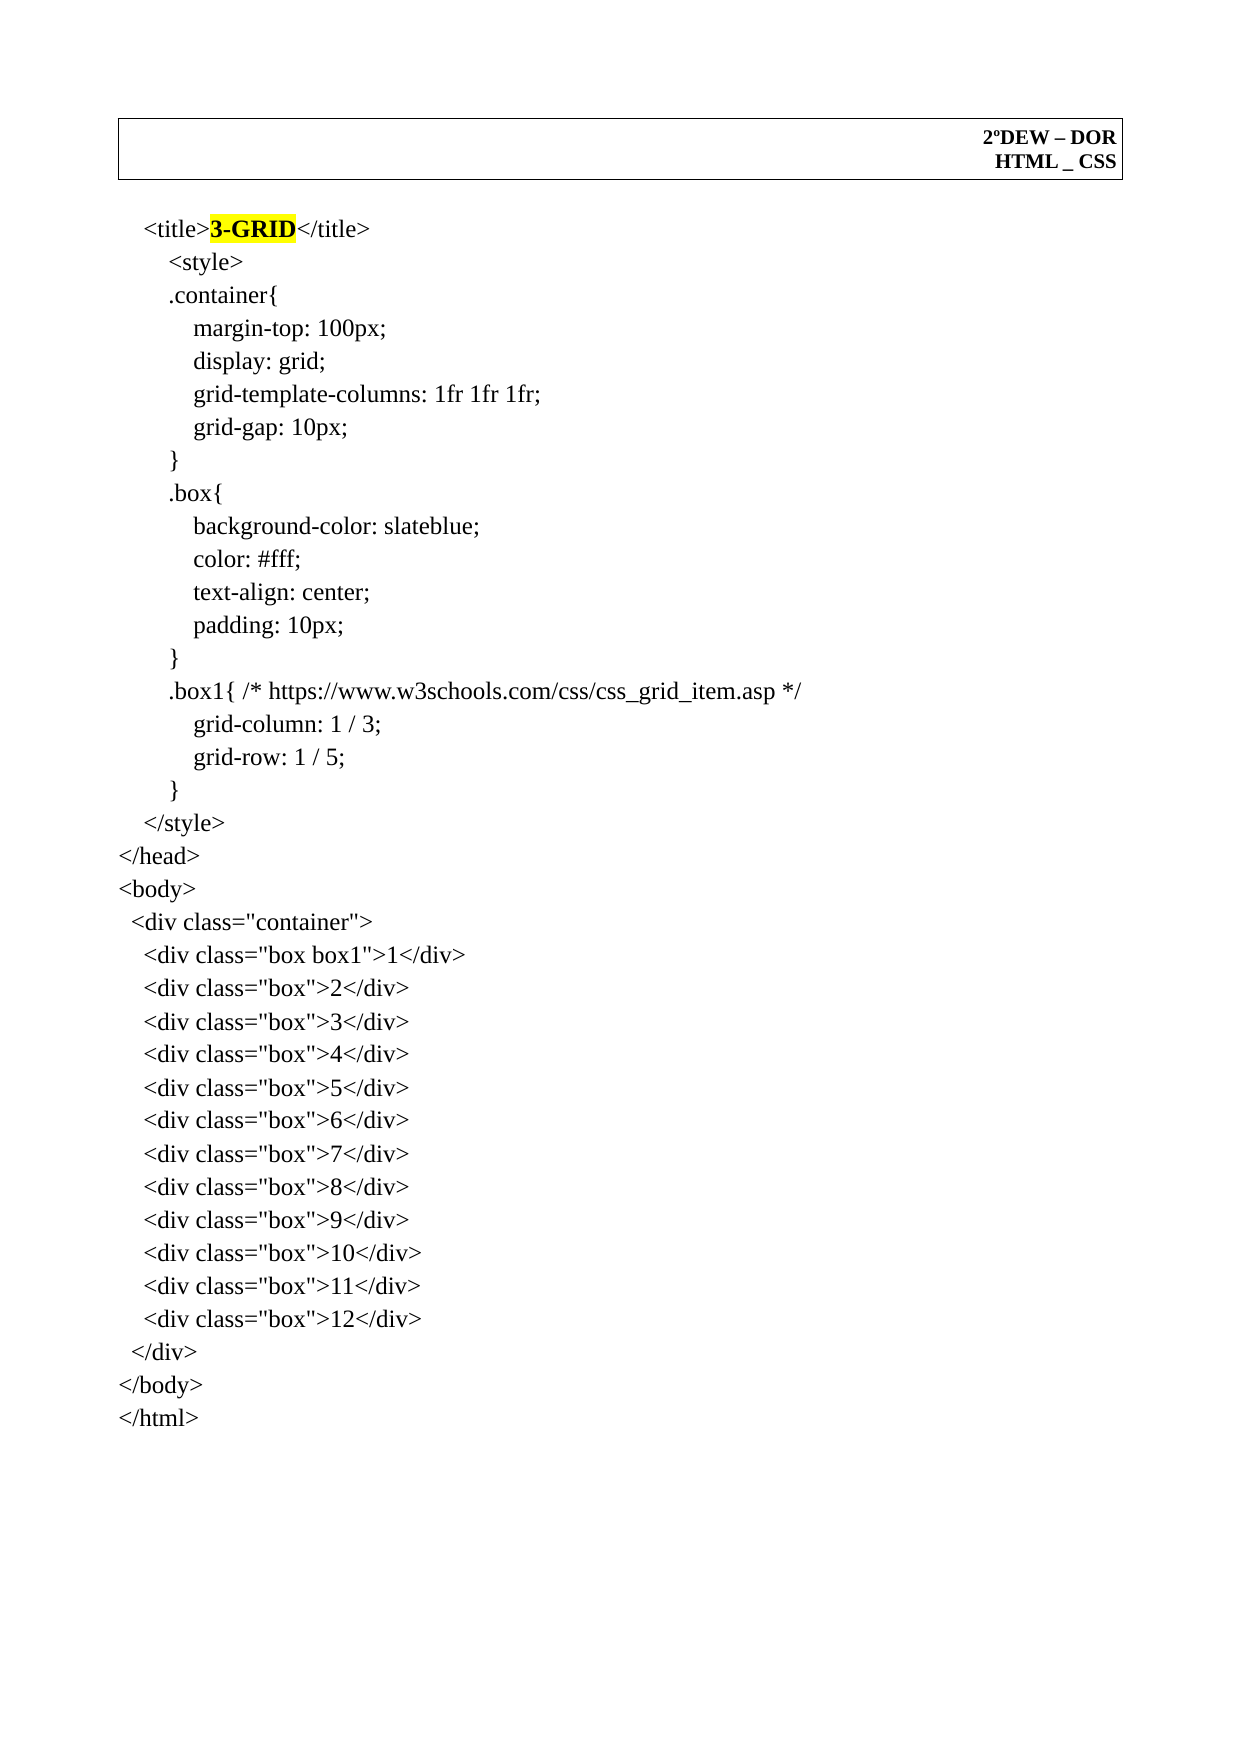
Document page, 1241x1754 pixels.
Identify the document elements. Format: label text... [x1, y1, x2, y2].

text <div class="box">12</div> [118, 1304, 1122, 1332]
text </html> [118, 1403, 1122, 1432]
text grid-row: 1 / 5; [118, 742, 1122, 771]
text background-color: slateblue; [118, 511, 1122, 540]
text } [118, 643, 1122, 672]
text text-align: center; [118, 577, 1122, 606]
text color: #fff; [118, 544, 1122, 573]
text grid-gap: 10px; [118, 412, 1122, 441]
text grid-template-columns: 1fr 1fr 1fr; [118, 379, 1122, 408]
text <div class="box">9</div> [118, 1205, 1122, 1233]
text <div class="box">4</div> [118, 1039, 1122, 1068]
text .box{ [118, 478, 1122, 507]
text <div class="box">5</div> [118, 1073, 1122, 1101]
text display: grid; [118, 346, 1122, 375]
text </div> [118, 1337, 1122, 1366]
text <title>3-GRID</title> [118, 214, 1122, 243]
text <div class="box">3</div> [118, 1007, 1122, 1035]
text </style> [118, 808, 1122, 837]
text <div class="box">11</div> [118, 1271, 1122, 1299]
text <div class="container"> [118, 907, 1122, 936]
text grid-column: 1 / 3; [118, 709, 1122, 738]
text </body> [118, 1370, 1122, 1398]
text <div class="box box1">1</div> [118, 941, 1122, 969]
text } [118, 775, 1122, 804]
text <div class="box">7</div> [118, 1139, 1122, 1167]
text <div class="box">2</div> [118, 973, 1122, 1002]
text </head> [118, 841, 1122, 870]
text .container{ [118, 280, 1122, 309]
text <style> [118, 247, 1122, 276]
text <div class="box">10</div> [118, 1238, 1122, 1266]
text margin-top: 100px; [118, 313, 1122, 342]
text padding: 10px; [118, 610, 1122, 639]
text <div class="box">6</div> [118, 1106, 1122, 1134]
text <div class="box">8</div> [118, 1172, 1122, 1200]
text <body> [118, 874, 1122, 903]
text } [118, 445, 1122, 474]
text .box1{ /* https://www.w3schools.com/css/css_grid_item.asp */ [118, 676, 1122, 705]
